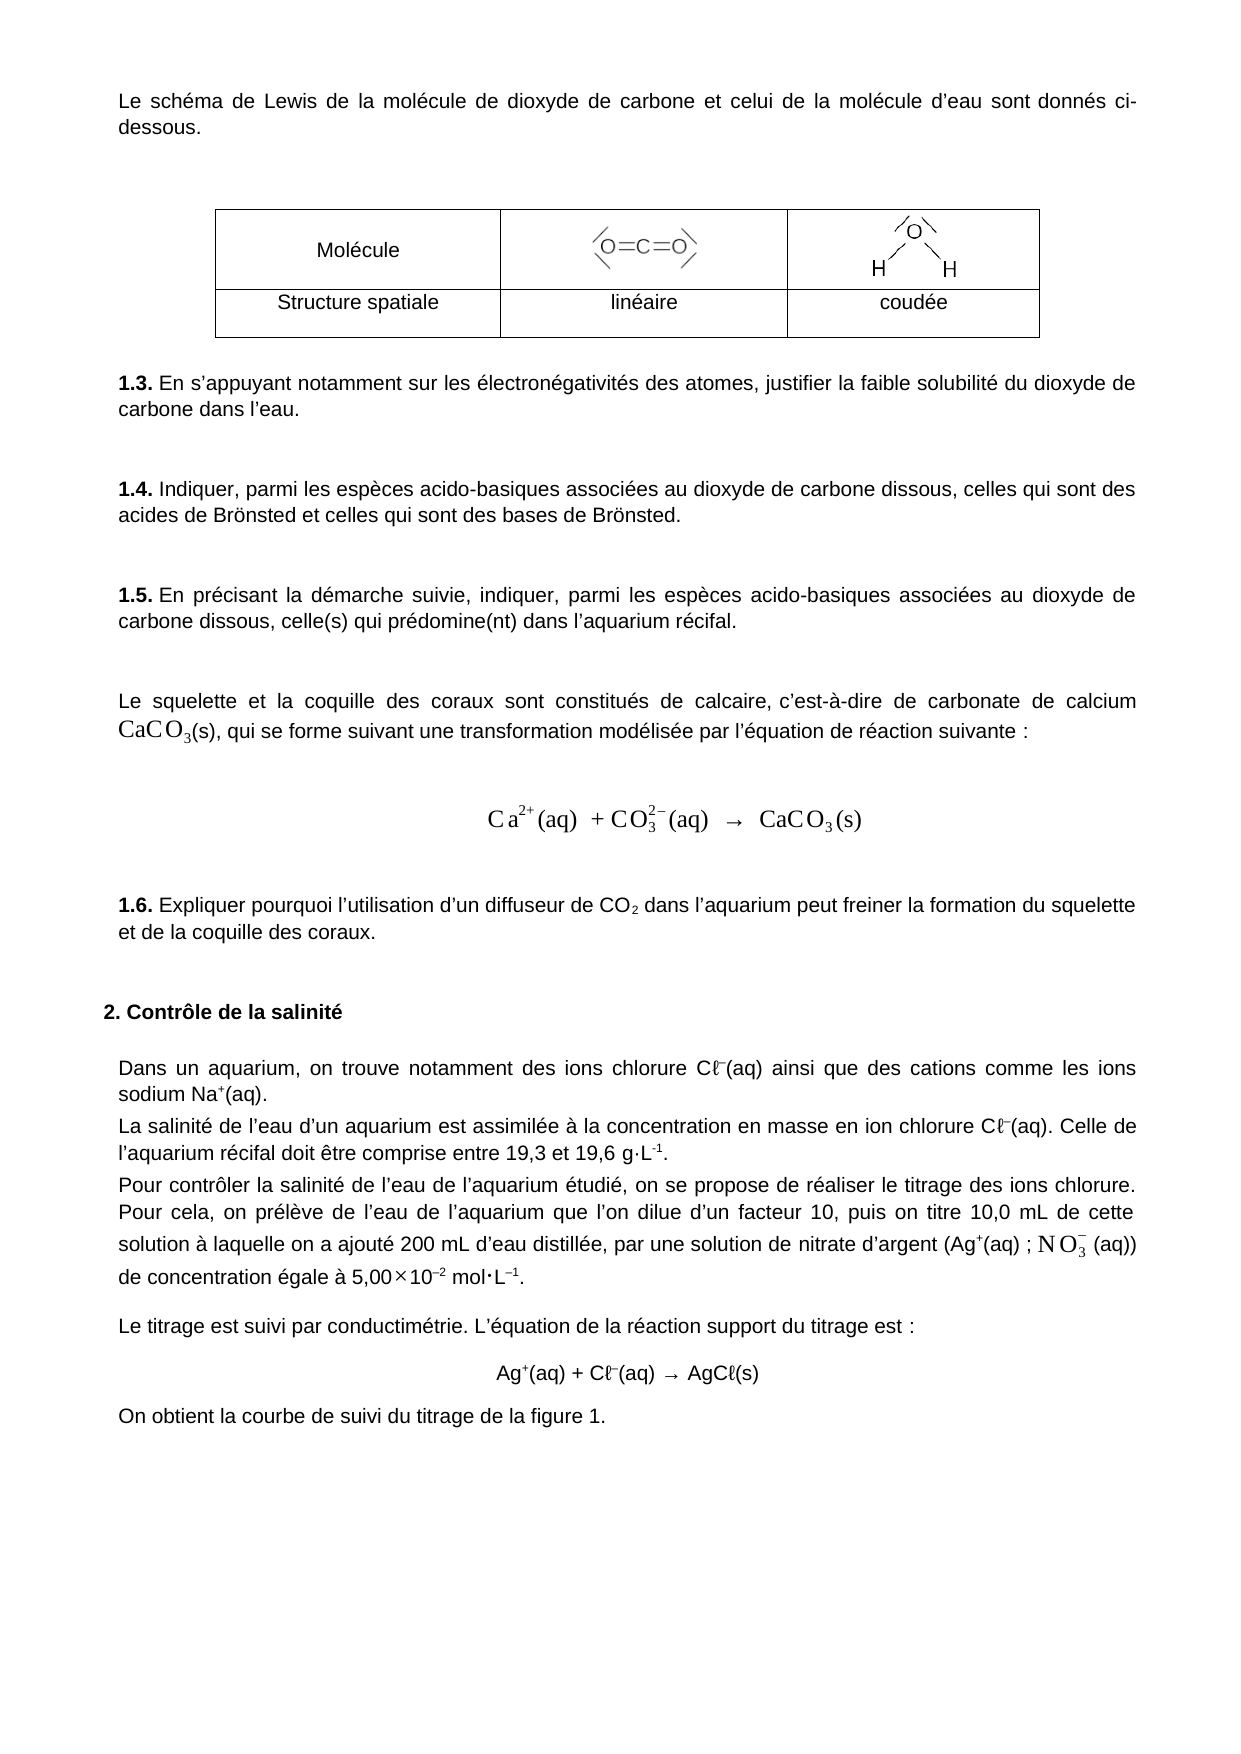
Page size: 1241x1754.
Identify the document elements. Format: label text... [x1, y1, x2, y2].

text Ag+(aq) + Cℓ–(aq) → AgCℓ(s) [118, 1361, 1137, 1385]
table_header [501, 210, 787, 288]
table_cell coudée [788, 290, 1039, 337]
text Pour contrôler la salinité de l’eau de l’aquarium étudié, on se propose de réaliser le titrage des ions chlorure. Pour cela, on prélève de l’eau de l’aquarium que l’on dilue d’un facteur 10, puis on titre 10,0 mL de cette solution à laquelle on a ajouté 200 mL d’eau distillée, par une solution de nitrate d’argent (Ag+(aq) ; (aq)) de concentration égale à 5,0010–2 molL–1. [118, 1173, 1137, 1291]
subtitle En s’appuyant notamment sur les électronégativités des atomes, justifier la faible solubilité du dioxyde de carbone dans l’eau. [118, 370, 1137, 421]
subtitle La salinité de l’eau d’un aquarium est assimilée à la concentration en masse en ion chlorure Cℓ–(aq). Celle de l’aquarium récifal doit être comprise entre 19,3 et 19,6 g·L-1. [118, 1114, 1137, 1164]
table_cell linéaire [501, 290, 787, 337]
text On obtient la courbe de suivi du titrage de la figure 1. [118, 1404, 1137, 1428]
subtitle En précisant la démarche suivie, indiquer, parmi les espèces acido-basiques associées au dioxyde de carbone dissous, celle(s) qui prédomine(nt) dans l’aquarium récifal. [118, 583, 1137, 633]
table_header [788, 210, 1039, 288]
table_header Molécule [216, 210, 500, 288]
subtitle Expliquer pourquoi l’utilisation d’un diffuseur de CO2 dans l’aquarium peut freiner la formation du squelette et de la coquille des coraux. [118, 893, 1137, 944]
table_cell Structure spatiale [216, 290, 500, 337]
subtitle Contrôle de la salinité [103, 999, 1137, 1023]
subtitle Dans un aquarium, on trouve notamment des ions chlorure Cℓ–(aq) ainsi que des cations comme les ions sodium Na+(aq). [118, 1055, 1137, 1106]
text Le titrage est suivi par conductimétrie. L’équation de la réaction support du titrage est : [118, 1314, 1137, 1338]
text Le schéma de Lewis de la molécule de dioxyde de carbone et celui de la molécule d’eau sont donnés ci-dessous. [118, 89, 1137, 139]
subtitle Indiquer, parmi les espèces acido-basiques associées au dioxyde de carbone dissous, celles qui sont des acides de Brönsted et celles qui sont des bases de Brönsted. [118, 477, 1137, 527]
text Le squelette et la coquille des coraux sont constitués de calcaire, c’est-à-dire de carbonate de calcium (s), qui se forme suivant une transformation modélisée par l’équation de réaction suivante : [118, 689, 1137, 747]
